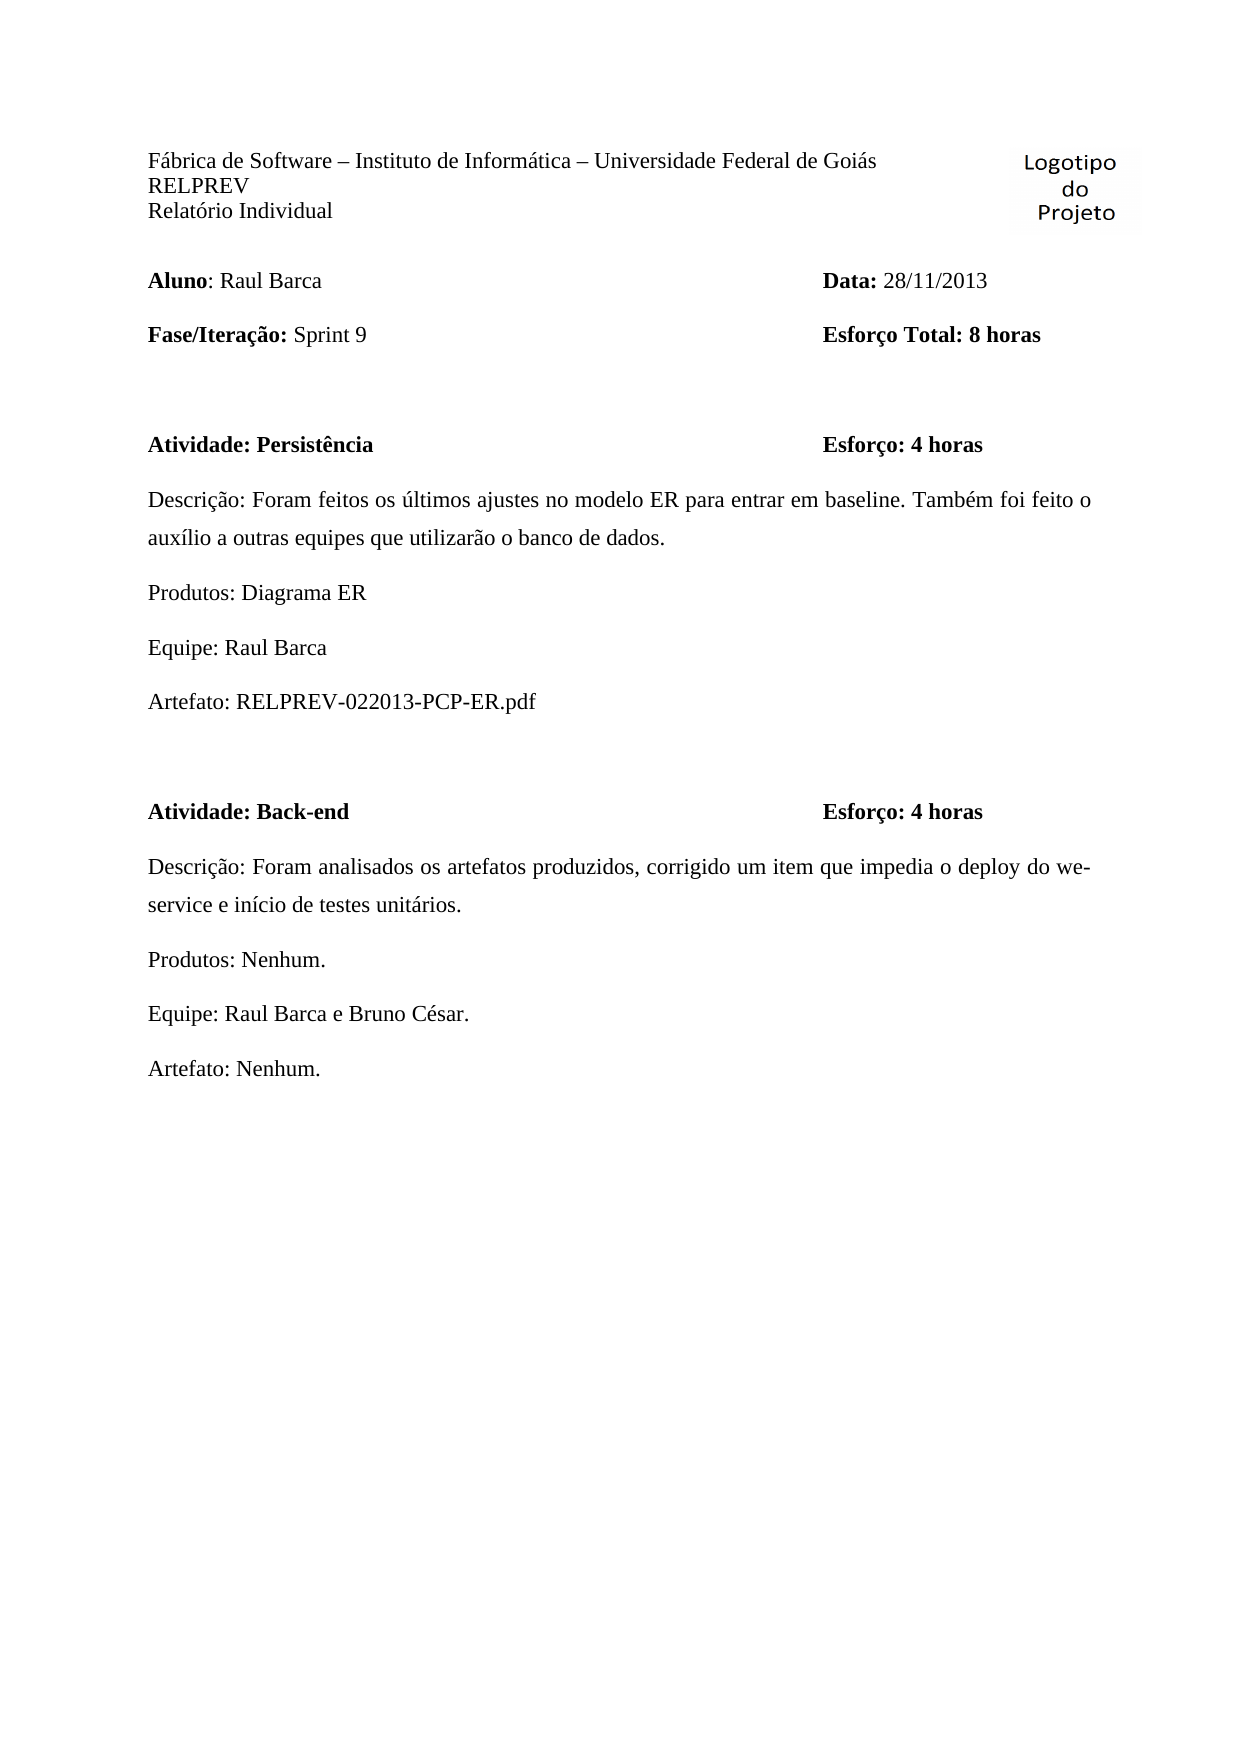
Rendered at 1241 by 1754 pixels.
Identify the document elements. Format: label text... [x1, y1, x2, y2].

text Fase/Iteração: Sprint 9 Esforço Total: 8 horas [148, 322, 1093, 348]
text Atividade: Back-end Esforço: 4 horas [148, 799, 1093, 824]
text Produtos: Nenhum. [148, 947, 1093, 972]
picture [1008, 147, 1142, 235]
text Artefato: RELPREV-022013-PCP-ER.pdf [148, 689, 1093, 715]
text Equipe: Raul Barca e Bruno César. [148, 1001, 1093, 1027]
text Descrição: Foram analisados os artefatos produzidos, corrigido um item que impedia o deploy do we-service e início de testes unitários. [148, 854, 1093, 917]
text Descrição: Foram feitos os últimos ajustes no modelo ER para entrar em baseline. Também foi feito o auxílio a outras equipes que utilizarão o banco de dados. [148, 487, 1093, 550]
text Aluno: Raul Barca Data: 28/11/2013 [148, 268, 1093, 293]
text Produtos: Diagrama ER [148, 580, 1093, 605]
text Equipe: Raul Barca [148, 634, 1093, 660]
text Atividade: Persistência Esforço: 4 horas [148, 432, 1093, 457]
text Artefato: Nenhum. [148, 1056, 1093, 1082]
